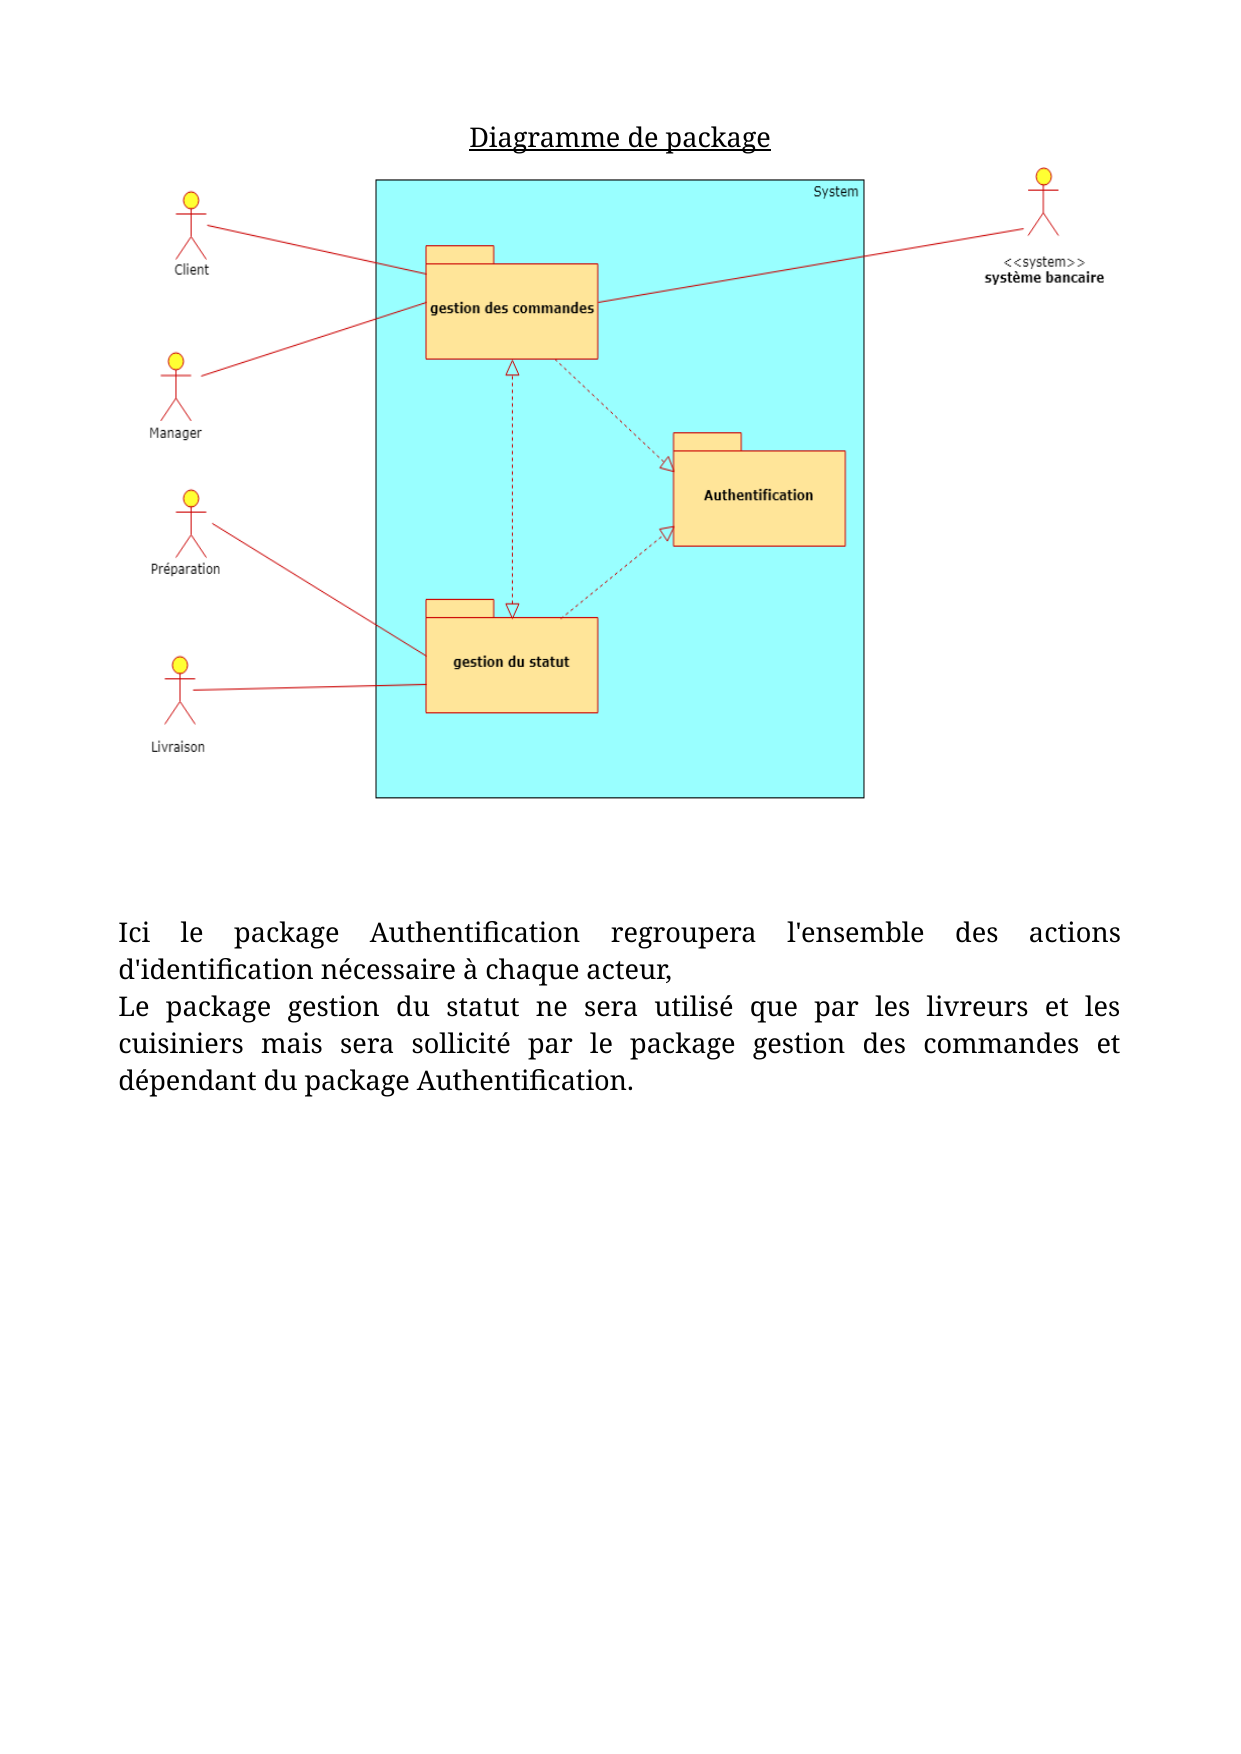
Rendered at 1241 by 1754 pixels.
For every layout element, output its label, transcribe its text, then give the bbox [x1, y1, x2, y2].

list Le package gestion du statut ne sera utilisé que par les livreurs et les cuisiniers mais sera sollicité par le package gestion des commandes et dépendant du package Authentification. [118, 987, 1122, 1098]
subtitle Diagramme de package [118, 118, 1122, 155]
picture [130, 167, 1110, 803]
list Ici le package Authentification regroupera l'ensemble des actions d'identification nécessaire à chaque acteur, [118, 913, 1122, 987]
